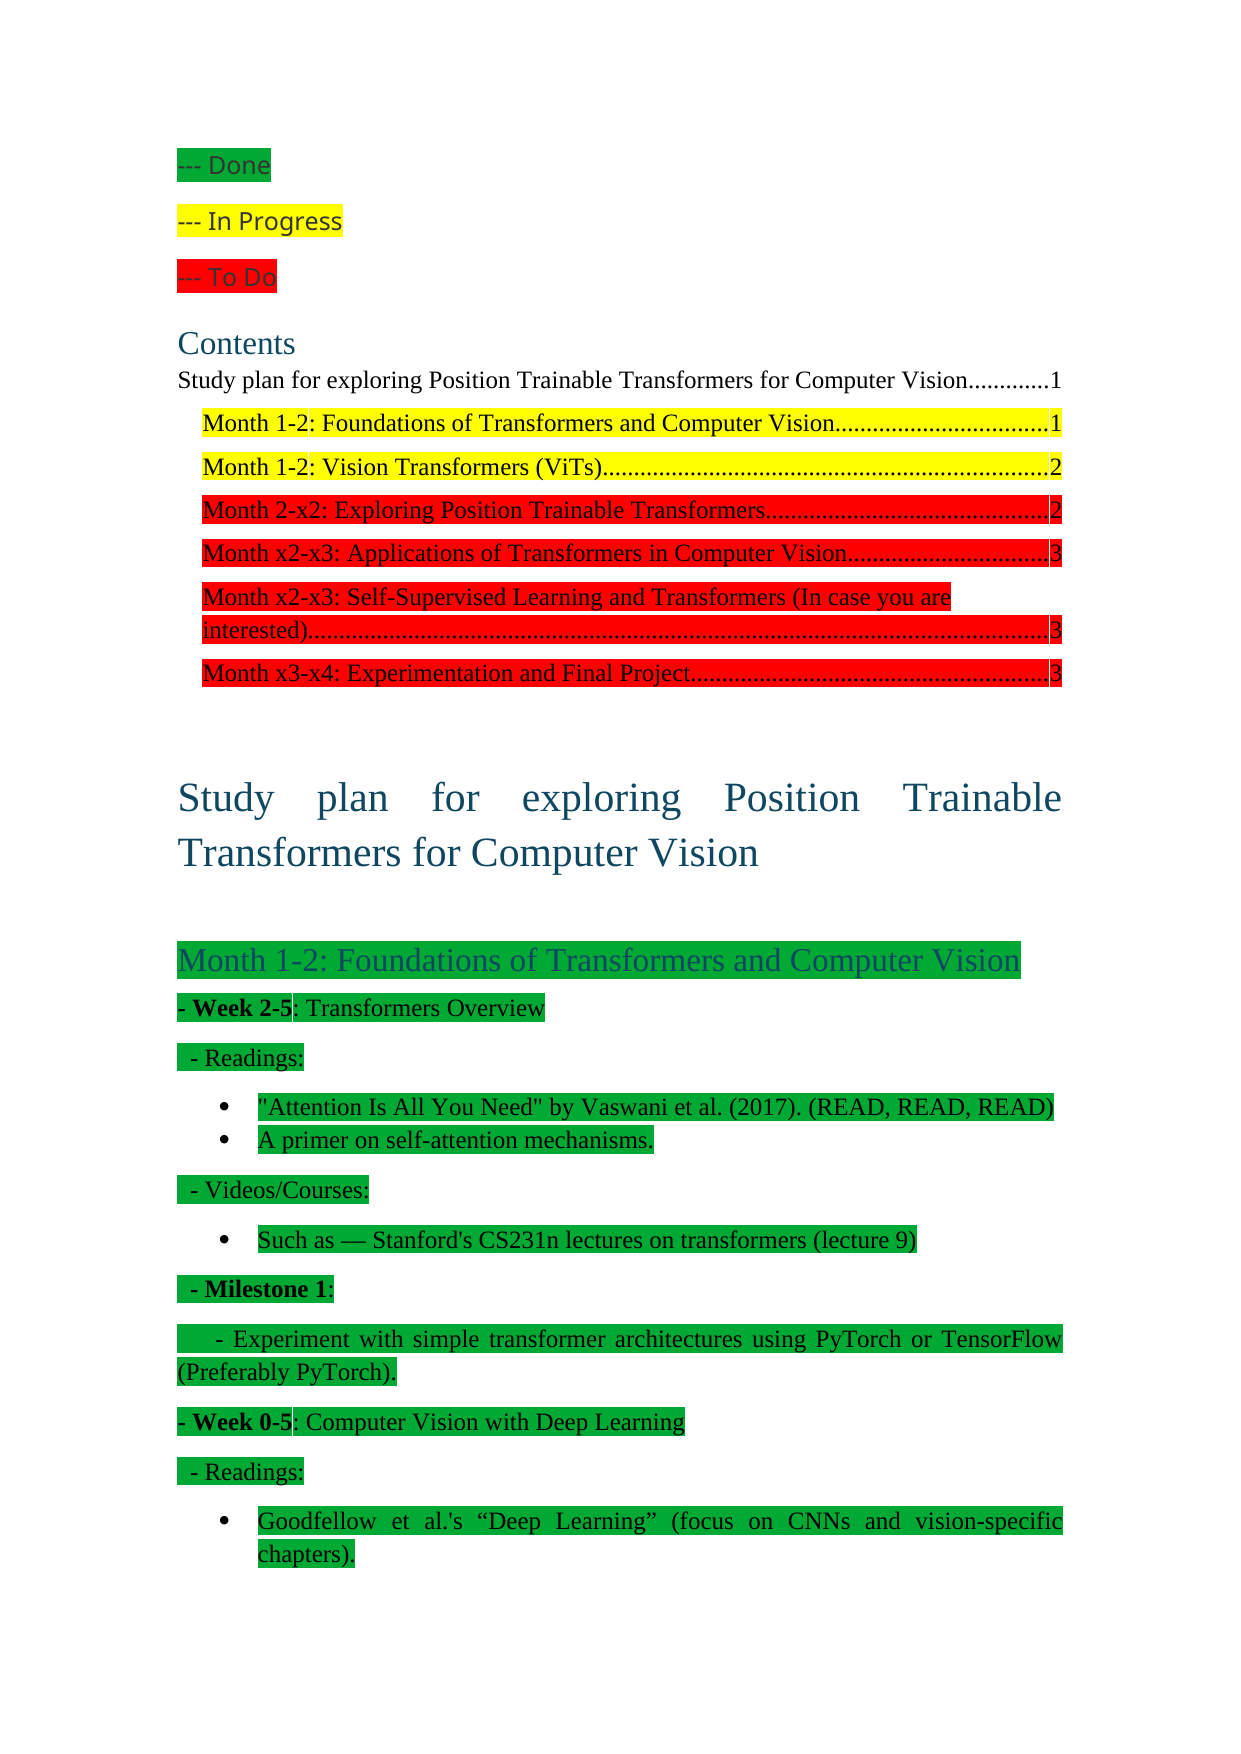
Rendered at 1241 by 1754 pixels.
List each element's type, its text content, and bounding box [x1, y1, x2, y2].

text Month x2-x3: Self-Supervised Learning and Transformers (In case you are interested) 3 [202, 582, 1063, 644]
text - Experiment with simple transformer architectures using PyTorch or TensorFlow (Preferably PyTorch). [177, 1324, 1063, 1386]
list Such as — Stanford's CS231n lectures on transformers (lecture 9) [220, 1225, 1063, 1253]
list Goodfellow et al.'s “Deep Learning” (focus on CNNs and vision-specific chapters). [220, 1506, 1063, 1568]
text - Readings: [177, 1043, 1063, 1071]
text Month 1-2: Vision Transformers (ViTs) 2 [202, 452, 1063, 480]
list "Attention Is All You Need" by Vaswani et al. (2017). (READ, READ, READ) [220, 1092, 1063, 1121]
text - Week 2-5: Transformers Overview [177, 993, 1063, 1022]
text --- To Do [177, 259, 1063, 293]
subtitle Month 1-2: Foundations of Transformers and Computer Vision [177, 941, 1063, 979]
text --- In Progress [177, 203, 1063, 237]
text - Milestone 1: [177, 1274, 1063, 1303]
text Study plan for exploring Position Trainable Transformers for Computer Vision 1 [177, 365, 1063, 393]
text Month x3-x4: Experimentation and Final Project 3 [202, 658, 1063, 687]
subtitle Contents [177, 323, 1063, 362]
text Month 1-2: Foundations of Transformers and Computer Vision 1 [202, 408, 1063, 437]
text - Readings: [177, 1457, 1063, 1485]
text Month 2-x2: Exploring Position Trainable Transformers 2 [202, 495, 1063, 524]
text --- Done [177, 148, 1063, 182]
subtitle Study plan for exploring Position Trainable Transformers for Computer Vision [177, 772, 1063, 875]
text - Videos/Courses: [177, 1175, 1063, 1204]
text Month x2-x3: Applications of Transformers in Computer Vision 3 [202, 538, 1063, 567]
list A primer on self-attention mechanisms. [220, 1125, 1063, 1154]
text - Week 0-5: Computer Vision with Deep Learning [177, 1407, 1063, 1436]
